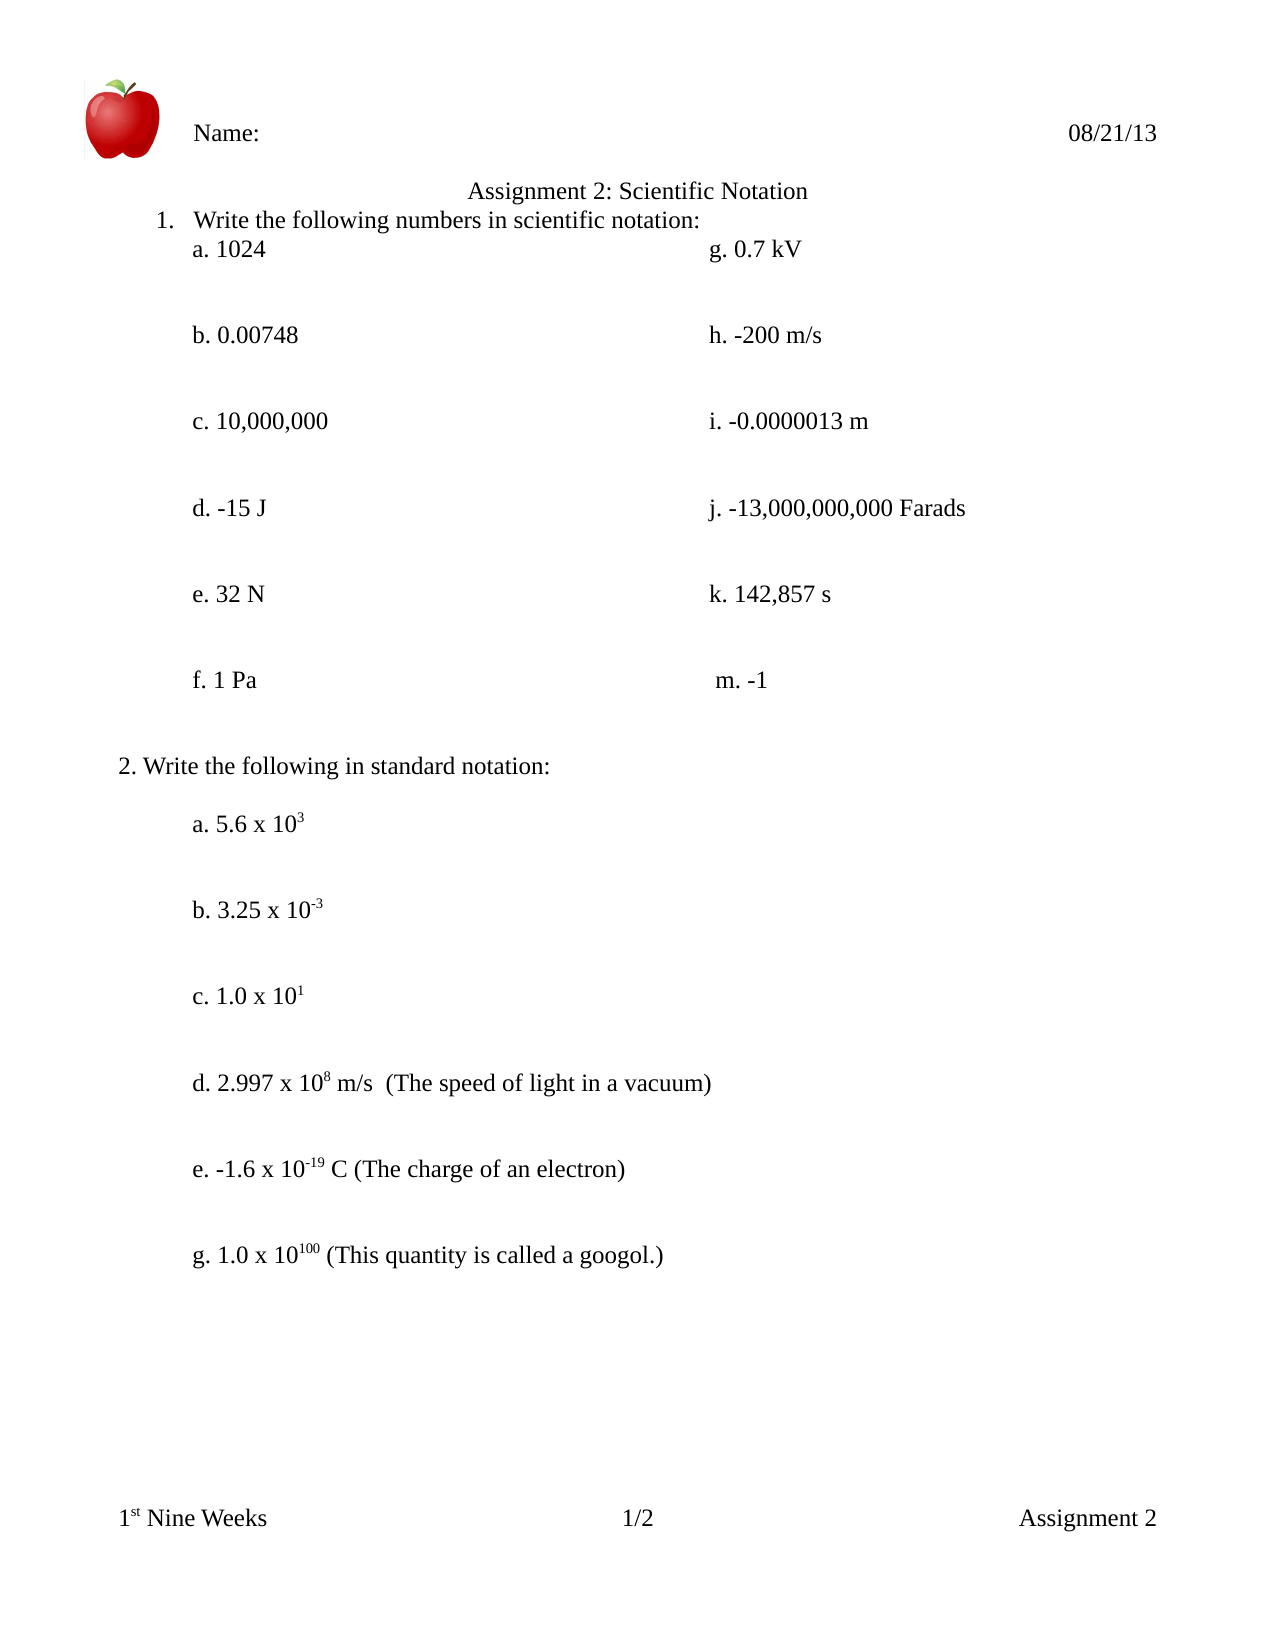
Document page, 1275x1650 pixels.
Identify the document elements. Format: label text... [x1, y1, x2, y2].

text c. 10,000,000 i. -0.0000013 m [118, 406, 1157, 435]
text 2. Write the following in standard notation: [118, 751, 1157, 780]
text a. 1024 g. 0.7 kV [118, 234, 1157, 263]
text f. 1 Pa m. -1 [118, 665, 1157, 694]
picture [84, 79, 160, 159]
text c. 1.0 x 101 [118, 981, 1157, 1010]
text Assignment 2: Scientific Notation [118, 176, 1157, 205]
text d. 2.997 x 108 m/s (The speed of light in a vacuum) [118, 1068, 1157, 1096]
list Write the following numbers in scientific notation: [156, 205, 1157, 234]
text b. 3.25 x 10-3 [118, 895, 1157, 924]
text d. -15 J j. -13,000,000,000 Farads [118, 493, 1157, 521]
text e. 32 N k. 142,857 s [118, 579, 1157, 608]
text a. 5.6 x 103 [118, 809, 1157, 838]
text g. 1.0 x 10100 (This quantity is called a googol.) [118, 1240, 1157, 1269]
text e. -1.6 x 10-19 C (The charge of an electron) [118, 1154, 1157, 1183]
text b. 0.00748 h. -200 m/s [118, 320, 1157, 349]
